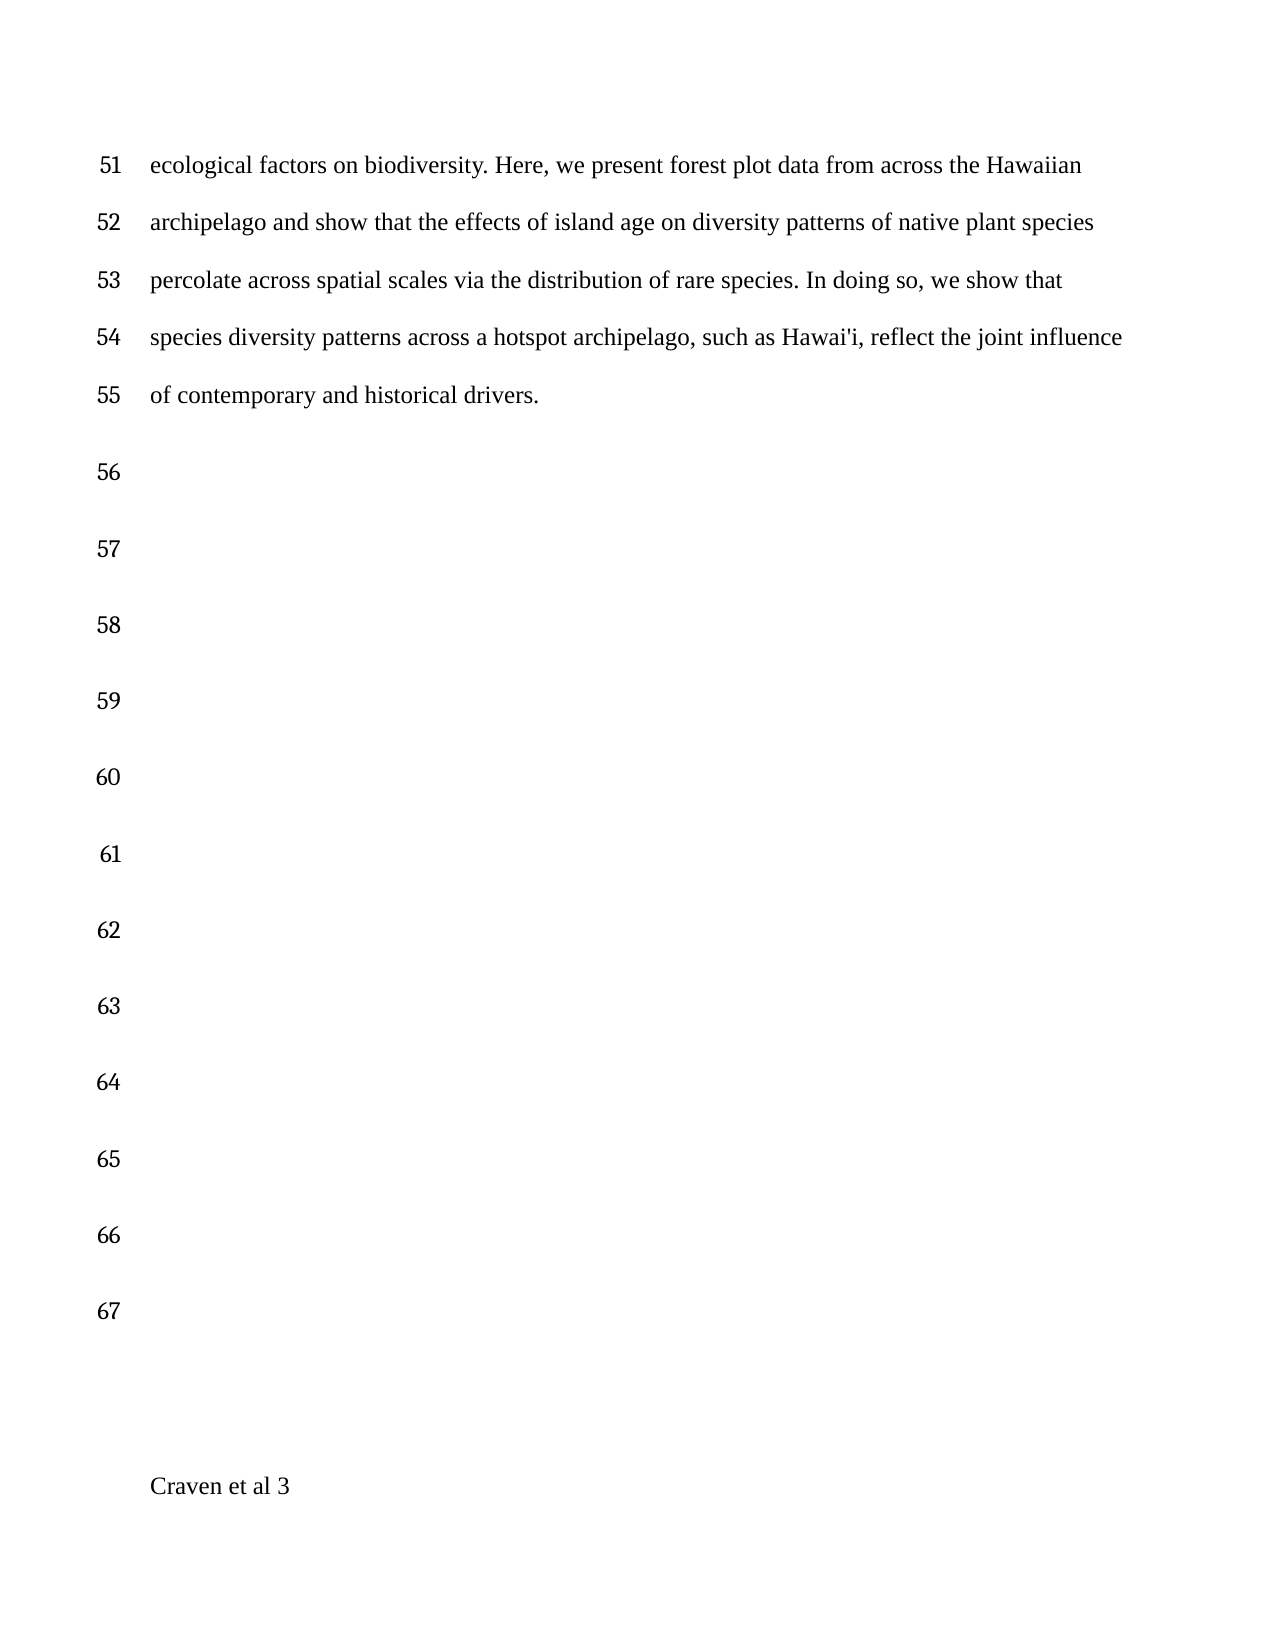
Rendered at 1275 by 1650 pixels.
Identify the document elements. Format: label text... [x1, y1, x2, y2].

text ecological factors on biodiversity. Here, we present forest plot data from across the Hawaiian archipelago and show that the effects of island age on diversity patterns of native plant species percolate across spatial scales via the distribution of rare species. In doing so, we show that species diversity patterns across a hotspot archipelago, such as Hawai'i, reflect the joint influence of contemporary and historical drivers. [150, 150, 1125, 409]
